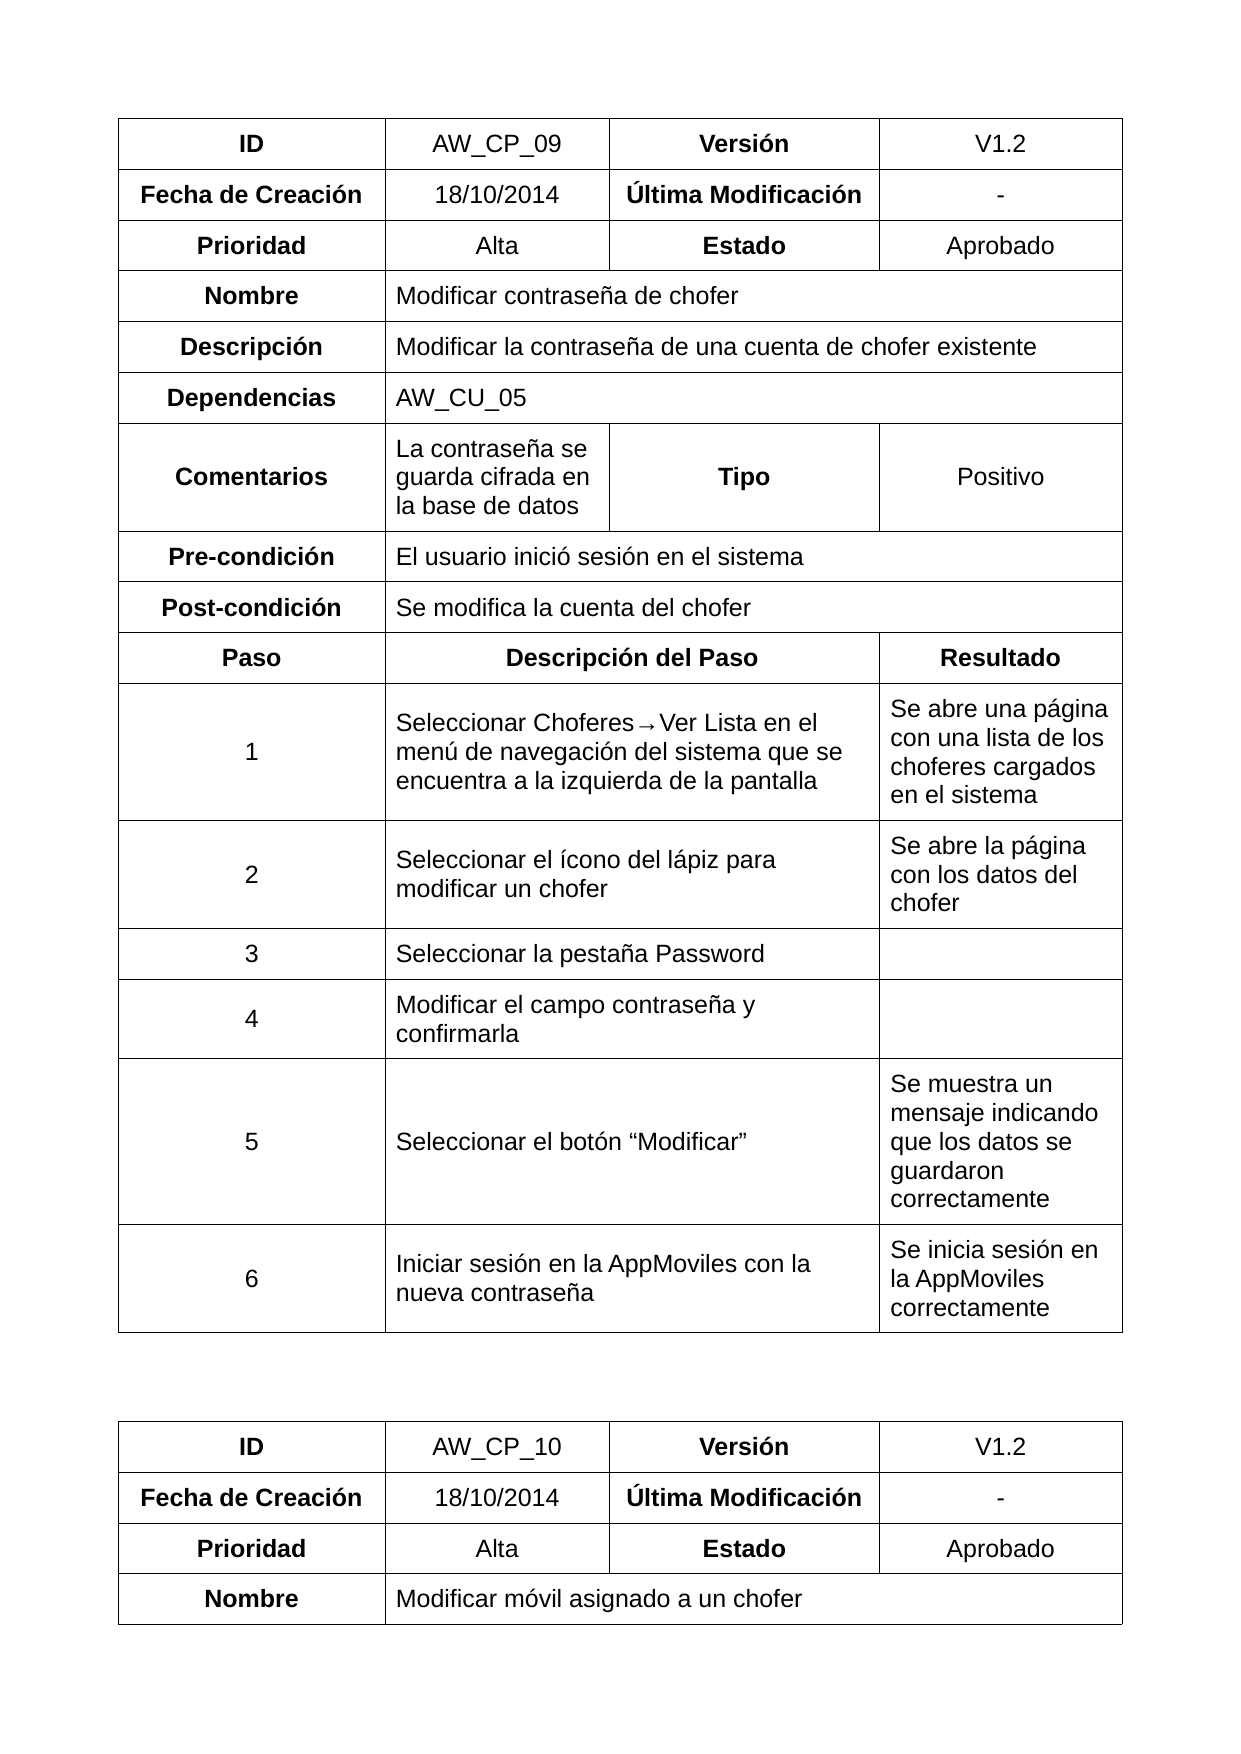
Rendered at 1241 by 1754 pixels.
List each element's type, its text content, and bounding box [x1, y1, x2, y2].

table_cell Se modifica la cuenta del chofer [386, 582, 1122, 632]
table_cell 18/10/2014 [386, 170, 609, 219]
table_cell Aprobado [880, 221, 1122, 270]
table_cell Se abre una página con una lista de los choferes cargados en el sistema [880, 684, 1122, 820]
table_cell El usuario inició sesión en el sistema [386, 532, 1122, 581]
table_cell Se muestra un mensaje indicando que los datos se guardaron correctamente [880, 1059, 1122, 1224]
table_cell Modificar el campo contraseña y confirmarla [386, 980, 879, 1058]
table_cell 18/10/2014 [386, 1473, 609, 1522]
table_header AW_CP_09 [386, 119, 609, 169]
table_cell Nombre [119, 1574, 385, 1624]
table_cell Fecha de Creación [119, 1473, 385, 1522]
table_cell Dependencias [119, 373, 385, 422]
table_cell 2 [119, 821, 385, 928]
table_cell Seleccionar Choferes→Ver Lista en el menú de navegación del sistema que se encuentra a la izquierda de la pantalla [386, 684, 879, 820]
table_header V1.2 [880, 1422, 1122, 1472]
table_header Versión [610, 1422, 879, 1472]
table_cell Seleccionar la pestaña Password [386, 929, 879, 979]
table_cell 5 [119, 1059, 385, 1224]
table_cell Modificar móvil asignado a un chofer [386, 1574, 1122, 1624]
table_header Versión [610, 119, 879, 169]
table_cell Descripción del Paso [386, 633, 879, 683]
table_cell Paso [119, 633, 385, 683]
table_cell Alta [386, 1524, 609, 1573]
table_cell 1 [119, 684, 385, 820]
table_cell La contraseña se guarda cifrada en la base de datos [386, 424, 609, 531]
table_cell Post-condición [119, 582, 385, 632]
table_cell 6 [119, 1225, 385, 1332]
table_cell Fecha de Creación [119, 170, 385, 219]
table_cell Última Modificación [610, 1473, 879, 1522]
table_cell Alta [386, 221, 609, 270]
table_cell Resultado [880, 633, 1122, 683]
table_cell Prioridad [119, 1524, 385, 1573]
table_cell Se abre la página con los datos del chofer [880, 821, 1122, 928]
table_cell Seleccionar el botón “Modificar” [386, 1059, 879, 1224]
table_cell Última Modificación [610, 170, 879, 219]
table_cell Estado [610, 221, 879, 270]
table_header ID [119, 1422, 385, 1472]
table_cell Positivo [880, 424, 1122, 531]
table_cell Estado [610, 1524, 879, 1573]
table_cell - [880, 1473, 1122, 1522]
table_cell Modificar contraseña de chofer [386, 271, 1122, 321]
table_header V1.2 [880, 119, 1122, 169]
table_cell Prioridad [119, 221, 385, 270]
table_cell Seleccionar el ícono del lápiz para modificar un chofer [386, 821, 879, 928]
table_cell Tipo [610, 424, 879, 531]
table_cell Comentarios [119, 424, 385, 531]
table_cell [880, 929, 1122, 979]
table_cell 3 [119, 929, 385, 979]
table_cell Modificar la contraseña de una cuenta de chofer existente [386, 322, 1122, 372]
table_cell Se inicia sesión en la AppMoviles correctamente [880, 1225, 1122, 1332]
table_cell Iniciar sesión en la AppMoviles con la nueva contraseña [386, 1225, 879, 1332]
table_cell - [880, 170, 1122, 219]
table_cell Aprobado [880, 1524, 1122, 1573]
table_header ID [119, 119, 385, 169]
table_cell 4 [119, 980, 385, 1058]
table_header AW_CP_10 [386, 1422, 609, 1472]
table_cell Descripción [119, 322, 385, 372]
table_cell Pre-condición [119, 532, 385, 581]
table_cell Nombre [119, 271, 385, 321]
table_cell AW_CU_05 [386, 373, 1122, 422]
table_cell [880, 980, 1122, 1058]
